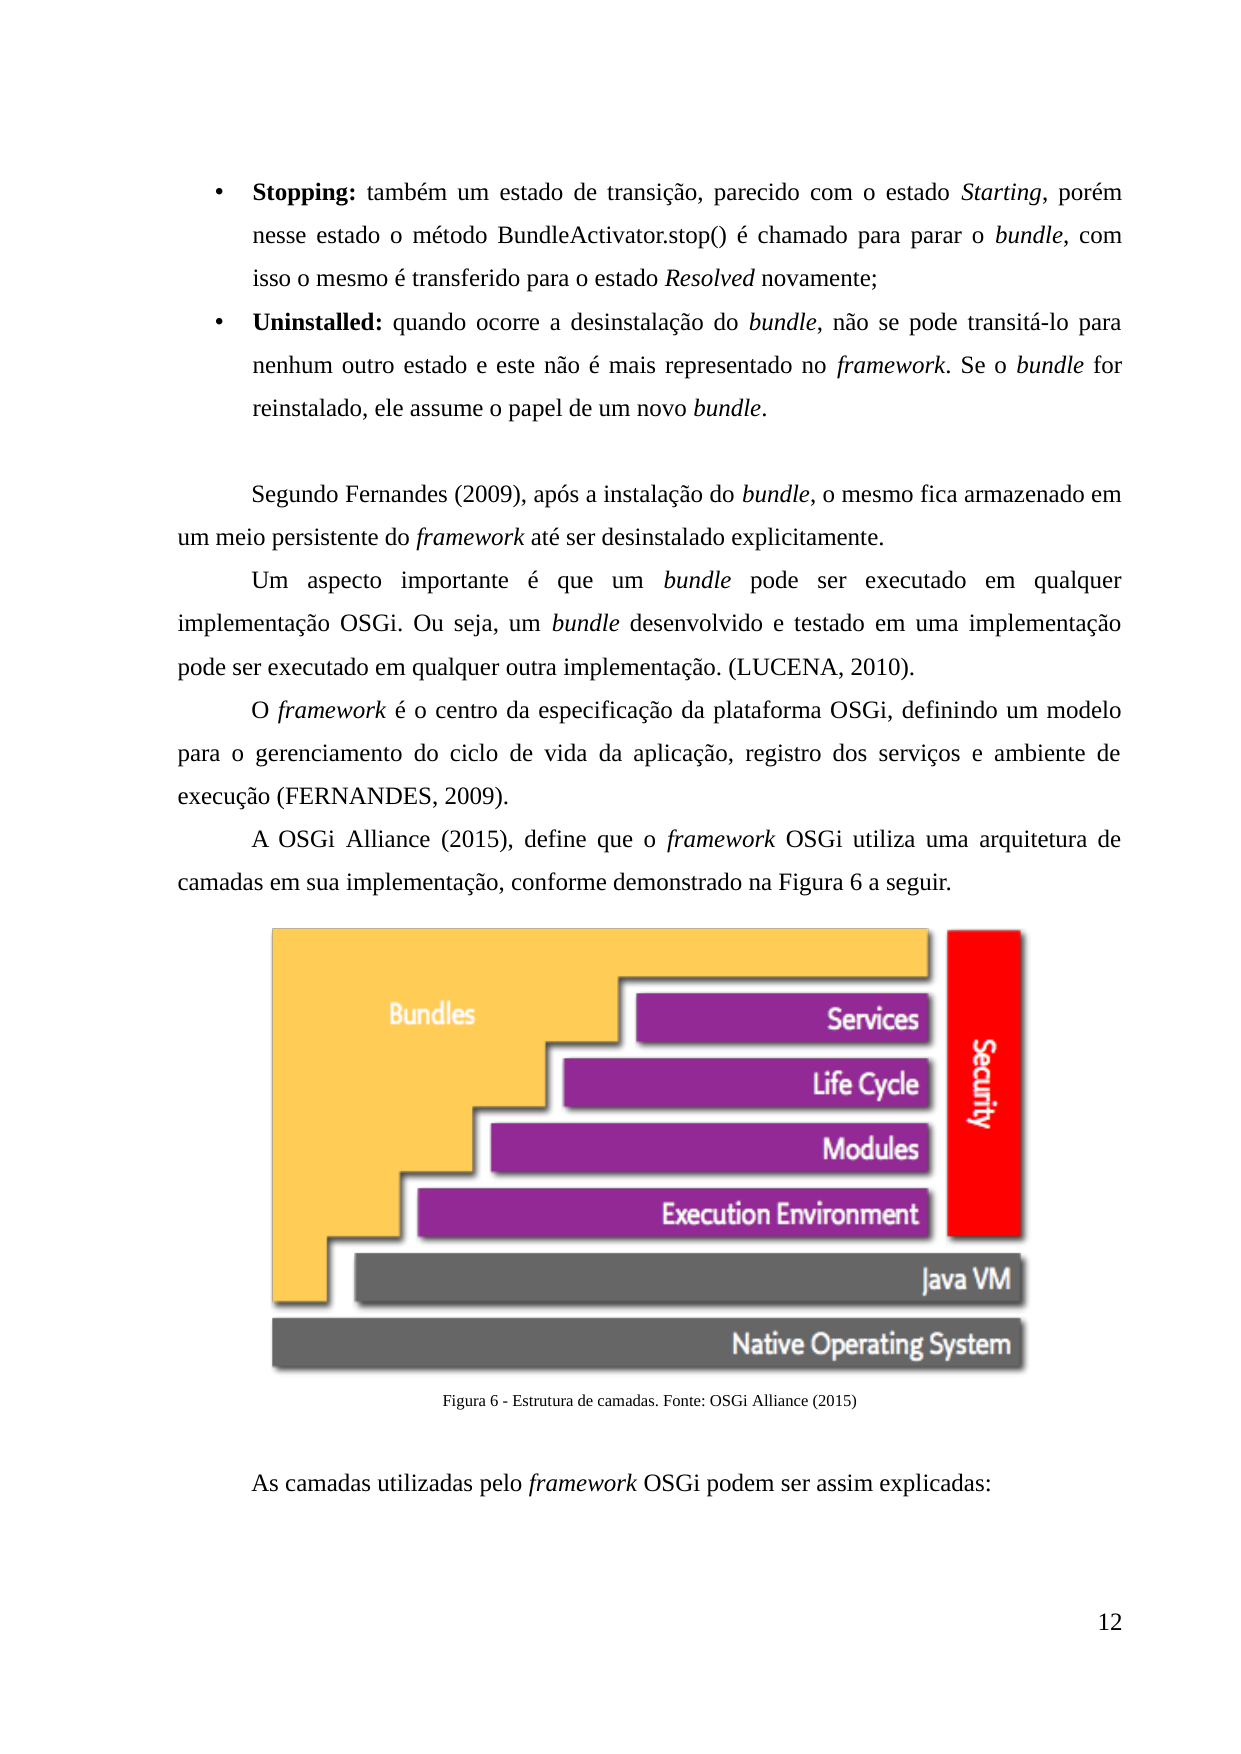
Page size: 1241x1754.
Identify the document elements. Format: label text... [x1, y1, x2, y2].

text Segundo Fernandes (2009), após a instalação do bundle, o mesmo fica armazenado em um meio persistente do framework até ser desinstalado explicitamente. [177, 479, 1122, 551]
text A OSGi Alliance (2015), define que o framework OSGi utiliza uma arquitetura de camadas em sua implementação, conforme demonstrado na Figura 6 a seguir. [177, 824, 1122, 896]
list Uninstalled: quando ocorre a desinstalação do bundle, não se pode transitá-lo para nenhum outro estado e este não é mais representado no framework. Se o bundle for reinstalado, ele assume o papel de um novo bundle. [215, 307, 1122, 422]
list Stopping: também um estado de transição, parecido com o estado Starting, porém nesse estado o método BundleActivator.stop() é chamado para parar o bundle, com isso o mesmo é transferido para o estado Resolved novamente; [215, 177, 1122, 292]
picture [254, 910, 1045, 1392]
text Um aspecto importante é que um bundle pode ser executado em qualquer implementação OSGi. Ou seja, um bundle desenvolvido e testado em uma implementação pode ser executado em qualquer outra implementação. (LUCENA, 2010). [177, 565, 1122, 680]
text Figura 6 - Estrutura de camadas. Fonte: OSGi Alliance (2015) [255, 1392, 1044, 1410]
text As camadas utilizadas pelo framework OSGi podem ser assim explicadas: [177, 1468, 1122, 1497]
text O framework é o centro da especificação da plataforma OSGi, definindo um modelo para o gerenciamento do ciclo de vida da aplicação, registro dos serviços e ambiente de execução (FERNANDES, 2009). [177, 695, 1122, 810]
